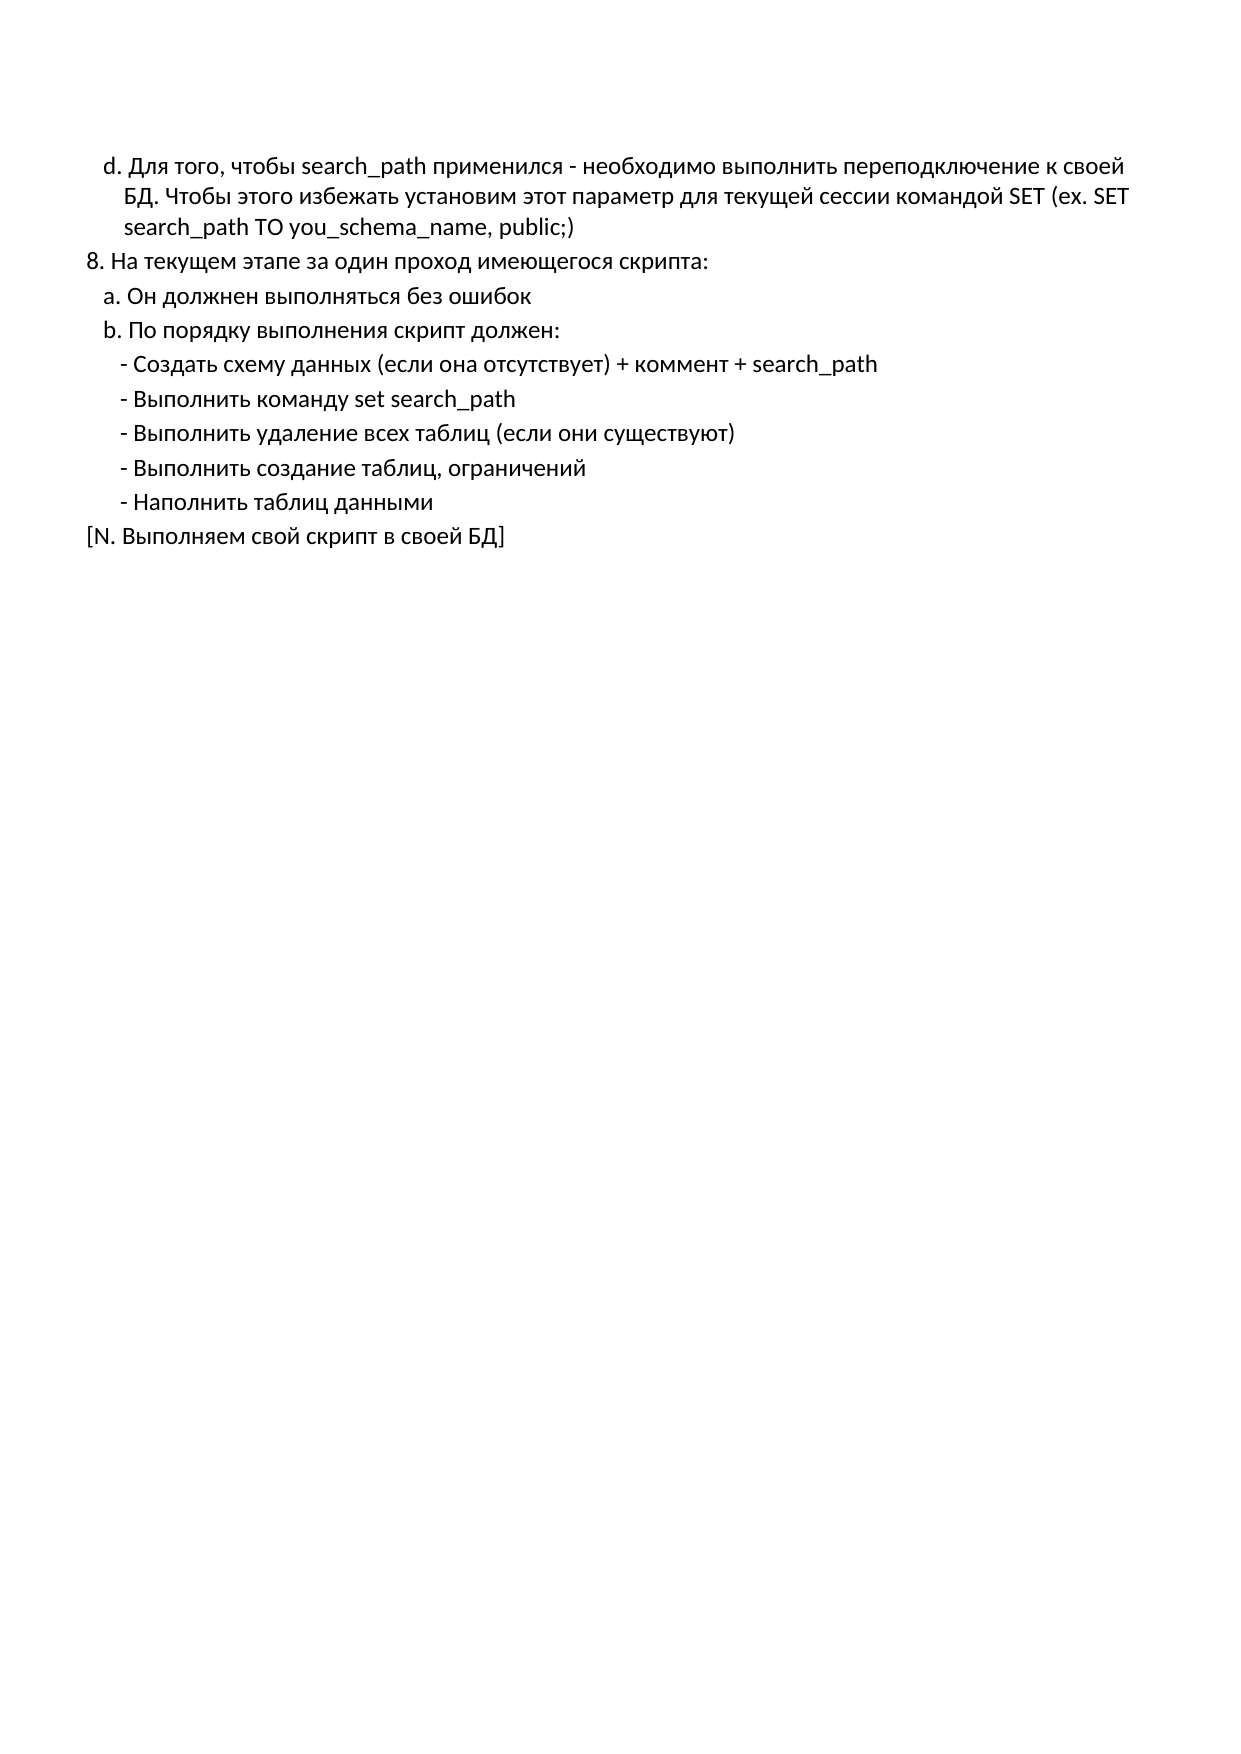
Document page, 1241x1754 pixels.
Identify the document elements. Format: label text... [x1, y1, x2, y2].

text - Выполнить создание таблиц, ограничений [86, 452, 1145, 482]
text 8. На текущем этапе за один проход имеющегося скрипта: [86, 245, 1145, 276]
text а. Он должнен выполняться без ошибок [86, 280, 1145, 310]
text - Выполнить удаление всех таблиц (если они существуют) [86, 417, 1145, 448]
text [N. Выполняем свой скрипт в своей БД] [86, 520, 1145, 551]
text - Выполнить команду set search_path [86, 383, 1145, 413]
text d. Для того, чтобы search_path применился - необходимо выполнить переподключение к своей БД. Чтобы этого избежать установим этот параметр для текущей сессии командой SET (ex. SET search_path TO you_schema_name, public;) [86, 150, 1145, 242]
text - Наполнить таблиц данными [86, 486, 1145, 517]
text - Создать схему данных (если она отсутствует) + коммент + search_path [86, 348, 1145, 379]
text b. По порядку выполнения скрипт должен: [86, 314, 1145, 345]
